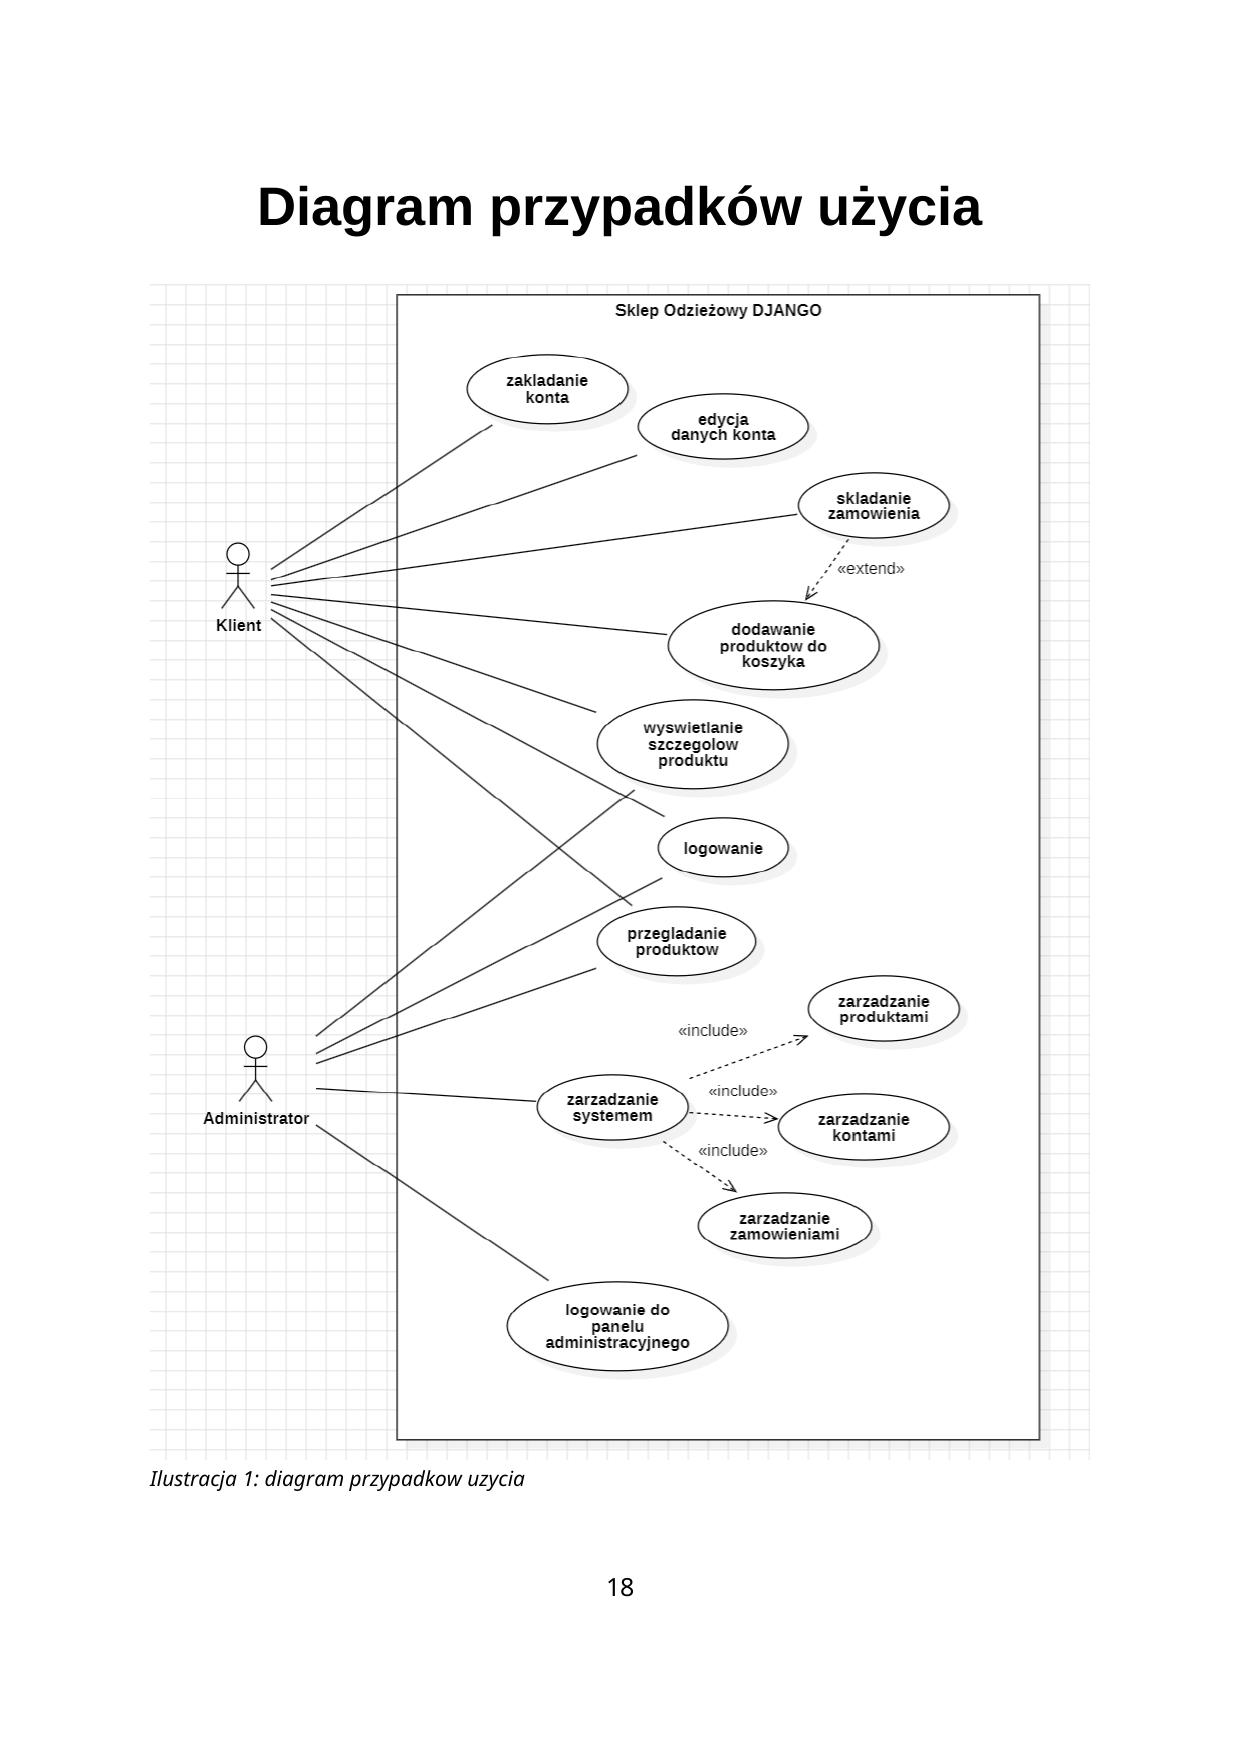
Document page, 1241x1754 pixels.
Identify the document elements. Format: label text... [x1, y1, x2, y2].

picture [150, 284, 1091, 1460]
text Ilustracja 1: diagram przypadkow uzycia [150, 1460, 1090, 1493]
subtitle Diagram przypadków użycia [150, 175, 1090, 237]
